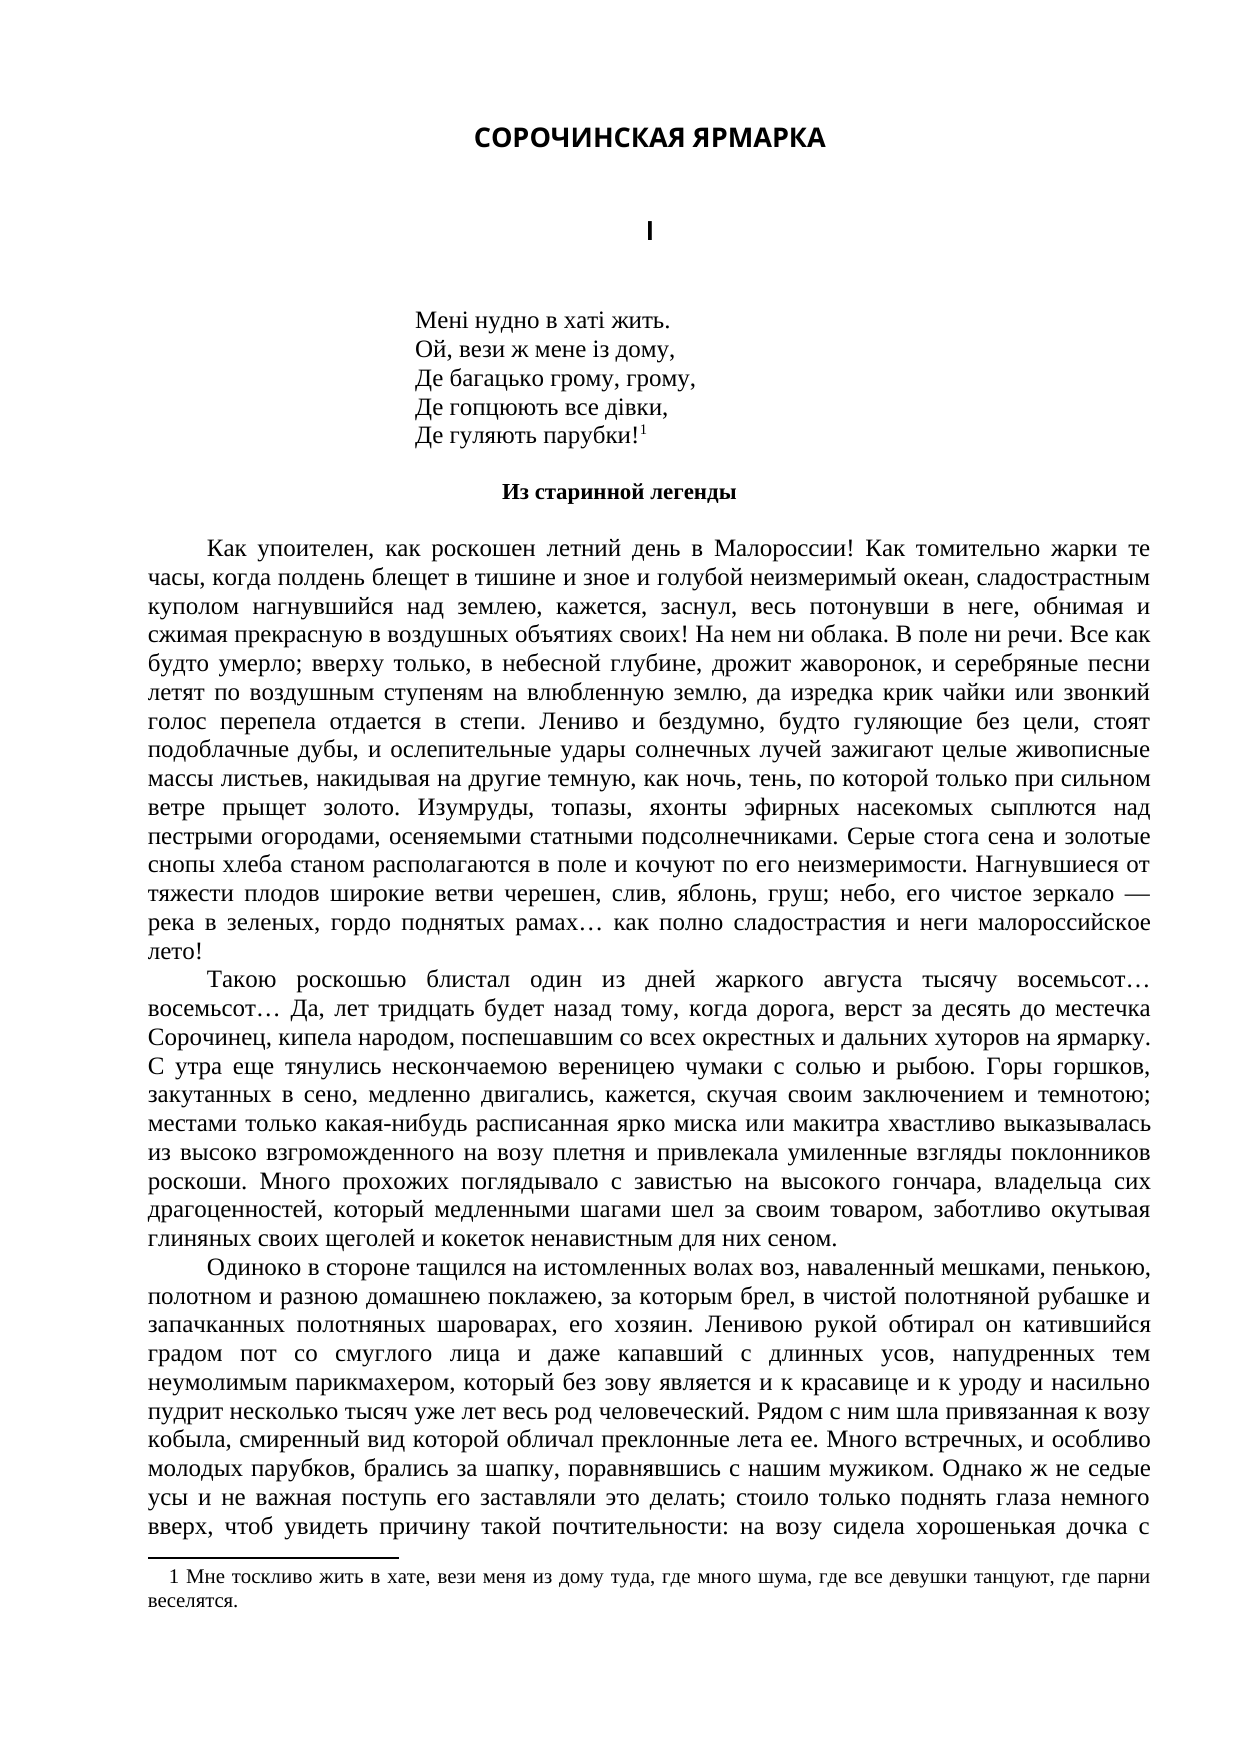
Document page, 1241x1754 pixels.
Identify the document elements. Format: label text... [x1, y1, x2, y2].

text Де багацько грому, грому, [356, 363, 1089, 392]
text Ой, вези ж мене iз дому, [356, 334, 1089, 363]
text Такою роскошью блистал один из дней жаркого августа тысячу восемьсот… восемьсот… Да, лет тридцать будет назад тому, когда дорога, верст за десять до местечка Сорочинец, кипела народом, поспешавшим со всех окрестных и дальних хуторов на ярмарку. С утра еще тянулись нескончаемою вереницею чумаки с солью и рыбою. Горы горшков, закутанных в сено, медленно двигались, кажется, скучая своим заключением и темнотою; местами только какая-нибудь расписанная ярко миска или макитра хвастливо выказывалась из высоко взгроможденного на возу плетня и привлекала умиленные взгляды поклонников роскоши. Много прохожих поглядывало с завистью на высокого гончара, владельца сих драгоценностей, который медленными шагами шел за своим товаром, заботливо окутывая глиняных своих щеголей и кокеток ненавистным для них сеном. [148, 964, 1152, 1252]
text Менi нудно в хатi жить. [356, 306, 1089, 334]
text Мне тоскливо жить в хате, вези меня из дому туда, где много шума, где все девушки танцуют, где парни веселятся. [148, 1564, 1152, 1612]
text Как упоителен, как роскошен летний день в Малороссии! Как томительно жарки те часы, когда полдень блещет в тишине и зное и голубой неизмеримый океан, сладострастным куполом нагнувшийся над землею, кажется, заснул, весь потонувши в неге, обнимая и сжимая прекрасную в воздушных объятиях своих! На нем ни облака. В поле ни речи. Все как будто умерло; вверху только, в небесной глубине, дрожит жаворонок, и серебряные песни летят по воздушным ступеням на влюбленную землю, да изредка крик чайки или звонкий голос перепела отдается в степи. Лениво и бездумно, будто гуляющие без цели, стоят подоблачные дубы, и ослепительные удары солнечных лучей зажигают целые живописные массы листьев, накидывая на другие темную, как ночь, тень, по которой только при сильном ветре прыщет золото. Изумруды, топазы, яхонты эфирных насекомых сыплются над пестрыми огородами, осеняемыми статными подсолнечниками. Серые стога сена и золотые снопы хлеба станом располагаются в поле и кочуют по его неизмеримости. Нагнувшиеся от тяжести плодов широкие ветви черешен, слив, яблонь, груш; небо, его чистое зеркало — река в зеленых, гордо поднятых рамах… как полно сладострастия и неги малороссийское лето! [148, 533, 1152, 964]
text Одиноко в стороне тащился на истомленных волах воз, наваленный мешками, пенькою, полотном и разною домашнею поклажею, за которым брел, в чистой полотняной рубашке и запачканных полотняных шароварах, его хозяин. Ленивою рукой обтирал он катившийся градом пот со смуглого лица и даже капавший с длинных усов, напудренных тем неумолимым парикмахером, который без зову является и к красавице и к уроду и насильно пудрит несколько тысяч уже лет весь род человеческий. Рядом с ним шла привязанная к возу кобыла, смиренный вид которой обличал преклонные лета ее. Много встречных, и особливо молодых парубков, брались за шапку, поравнявшись с нашим мужиком. Однако ж не седые усы и не важная поступь его заставляли это делать; стоило только поднять глаза немного вверх, чтоб увидеть причину такой почтительности: на возу сидела хорошенькая дочка с [148, 1252, 1152, 1539]
text Де гопцюють все дiвки, [356, 392, 1089, 421]
subtitle I [148, 212, 1152, 248]
text Де гуляють парубки! [356, 421, 1089, 449]
subtitle СОРОЧИНСКАЯ ЯРМАРКА [148, 118, 1152, 155]
text Из старинной легенды [460, 478, 1152, 504]
